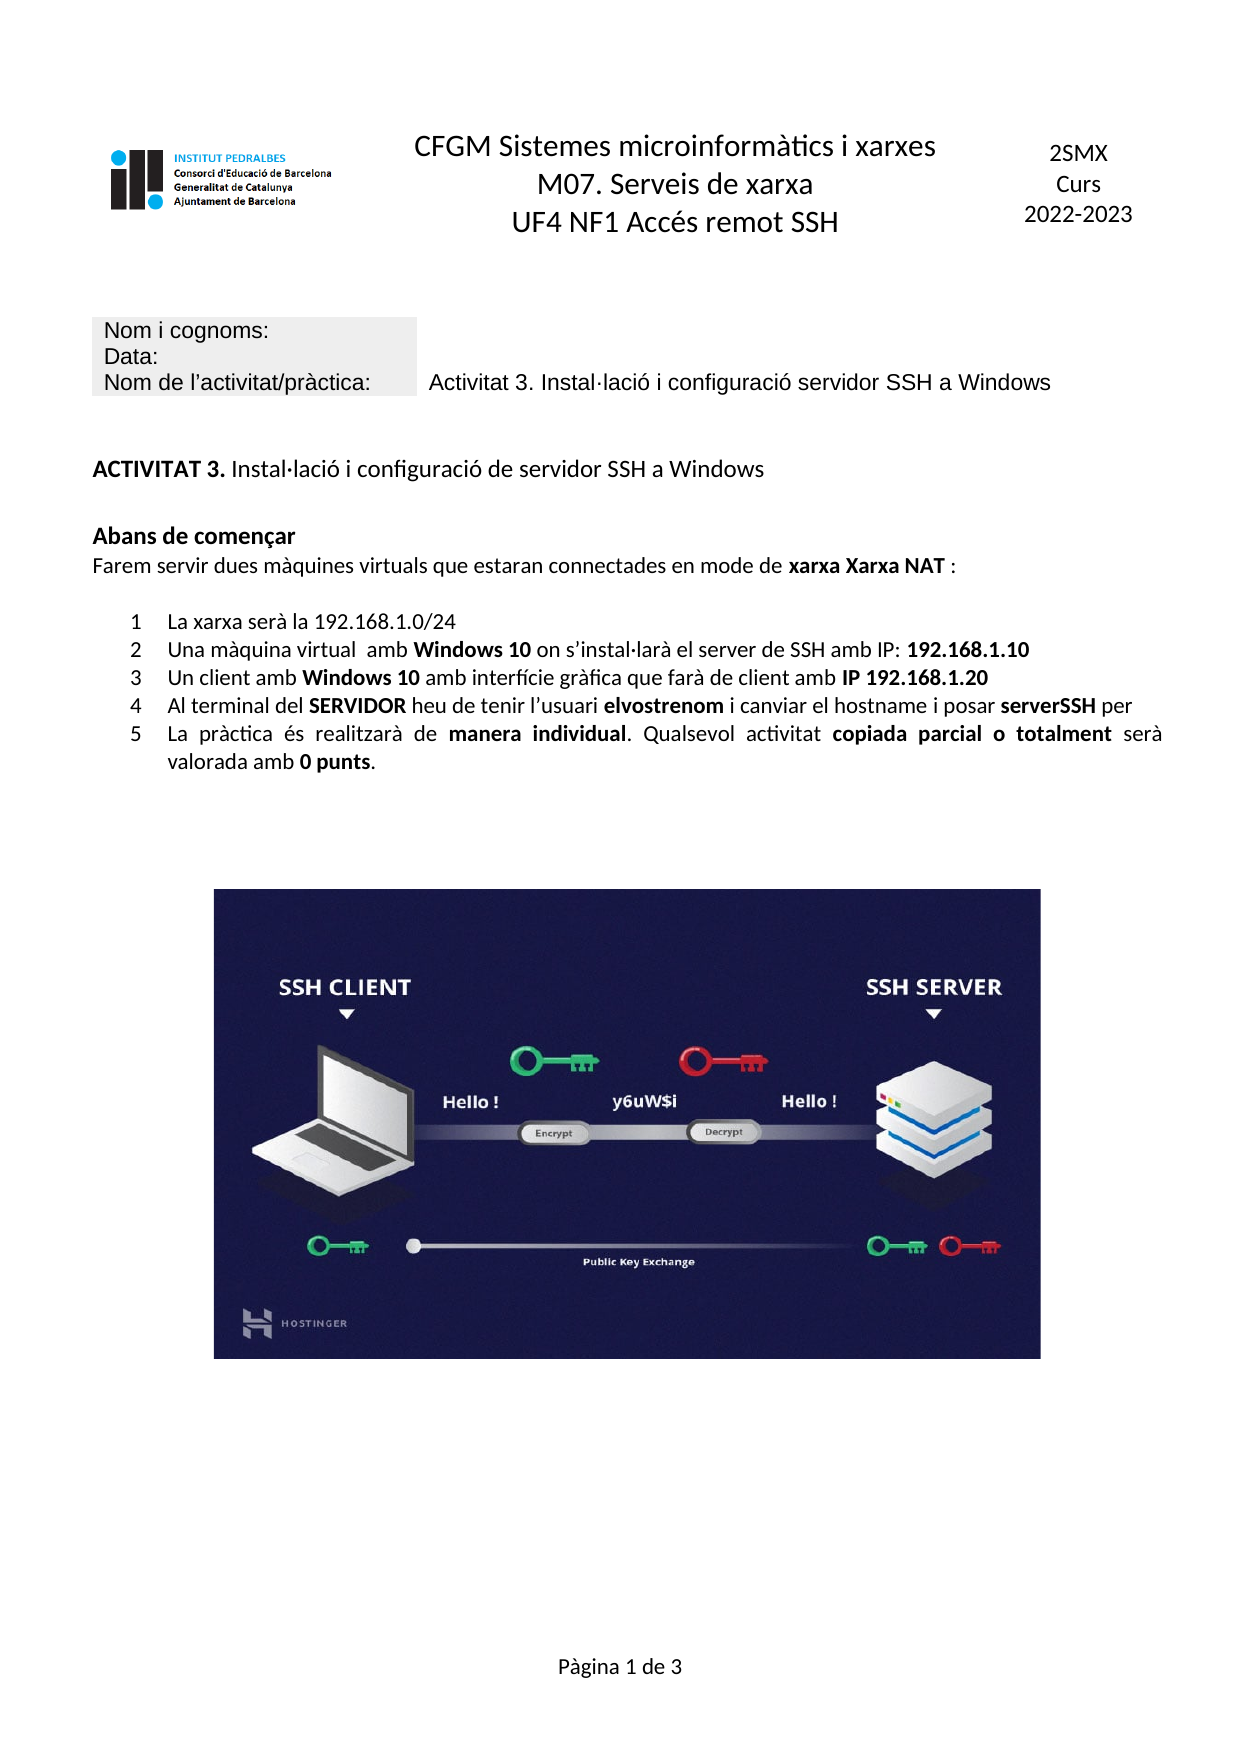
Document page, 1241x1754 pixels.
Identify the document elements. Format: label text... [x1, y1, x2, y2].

picture [213, 889, 1041, 1359]
table_cell Activitat 3. Instal·lació i configuració servidor SSH a Windows [417, 369, 1162, 396]
table_cell [417, 343, 1162, 369]
list Al terminal del SERVIDOR heu de tenir l’usuari elvostrenom i canviar el hostname i posar serverSSH per [130, 691, 1162, 719]
list Una màquina virtual amb Windows 10 on s’instal·larà el server de SSH amb IP: 192.168.1.10 [130, 635, 1162, 663]
text Farem servir dues màquines virtuals que estaran connectades en mode de xarxa Xarxa NAT : [92, 551, 1162, 579]
picture [107, 148, 338, 213]
text Abans de començar [92, 520, 1162, 551]
text ACTIVITAT 3. Instal·lació i configuració de servidor SSH a Windows [92, 453, 1162, 484]
list Un client amb Windows 10 amb interfície gràfica que farà de client amb IP 192.168.1.20 [130, 663, 1162, 691]
table_cell Nom de l’activitat/pràctica: [92, 369, 417, 396]
table_header [417, 317, 1162, 343]
table_cell Data: [92, 343, 417, 369]
list La pràctica és realitzarà de manera individual. Qualsevol activitat copiada parcial o totalment serà valorada amb 0 punts. [130, 719, 1162, 775]
list La xarxa serà la 192.168.1.0/24 [130, 607, 1162, 635]
table_header Nom i cognoms: [92, 317, 417, 343]
